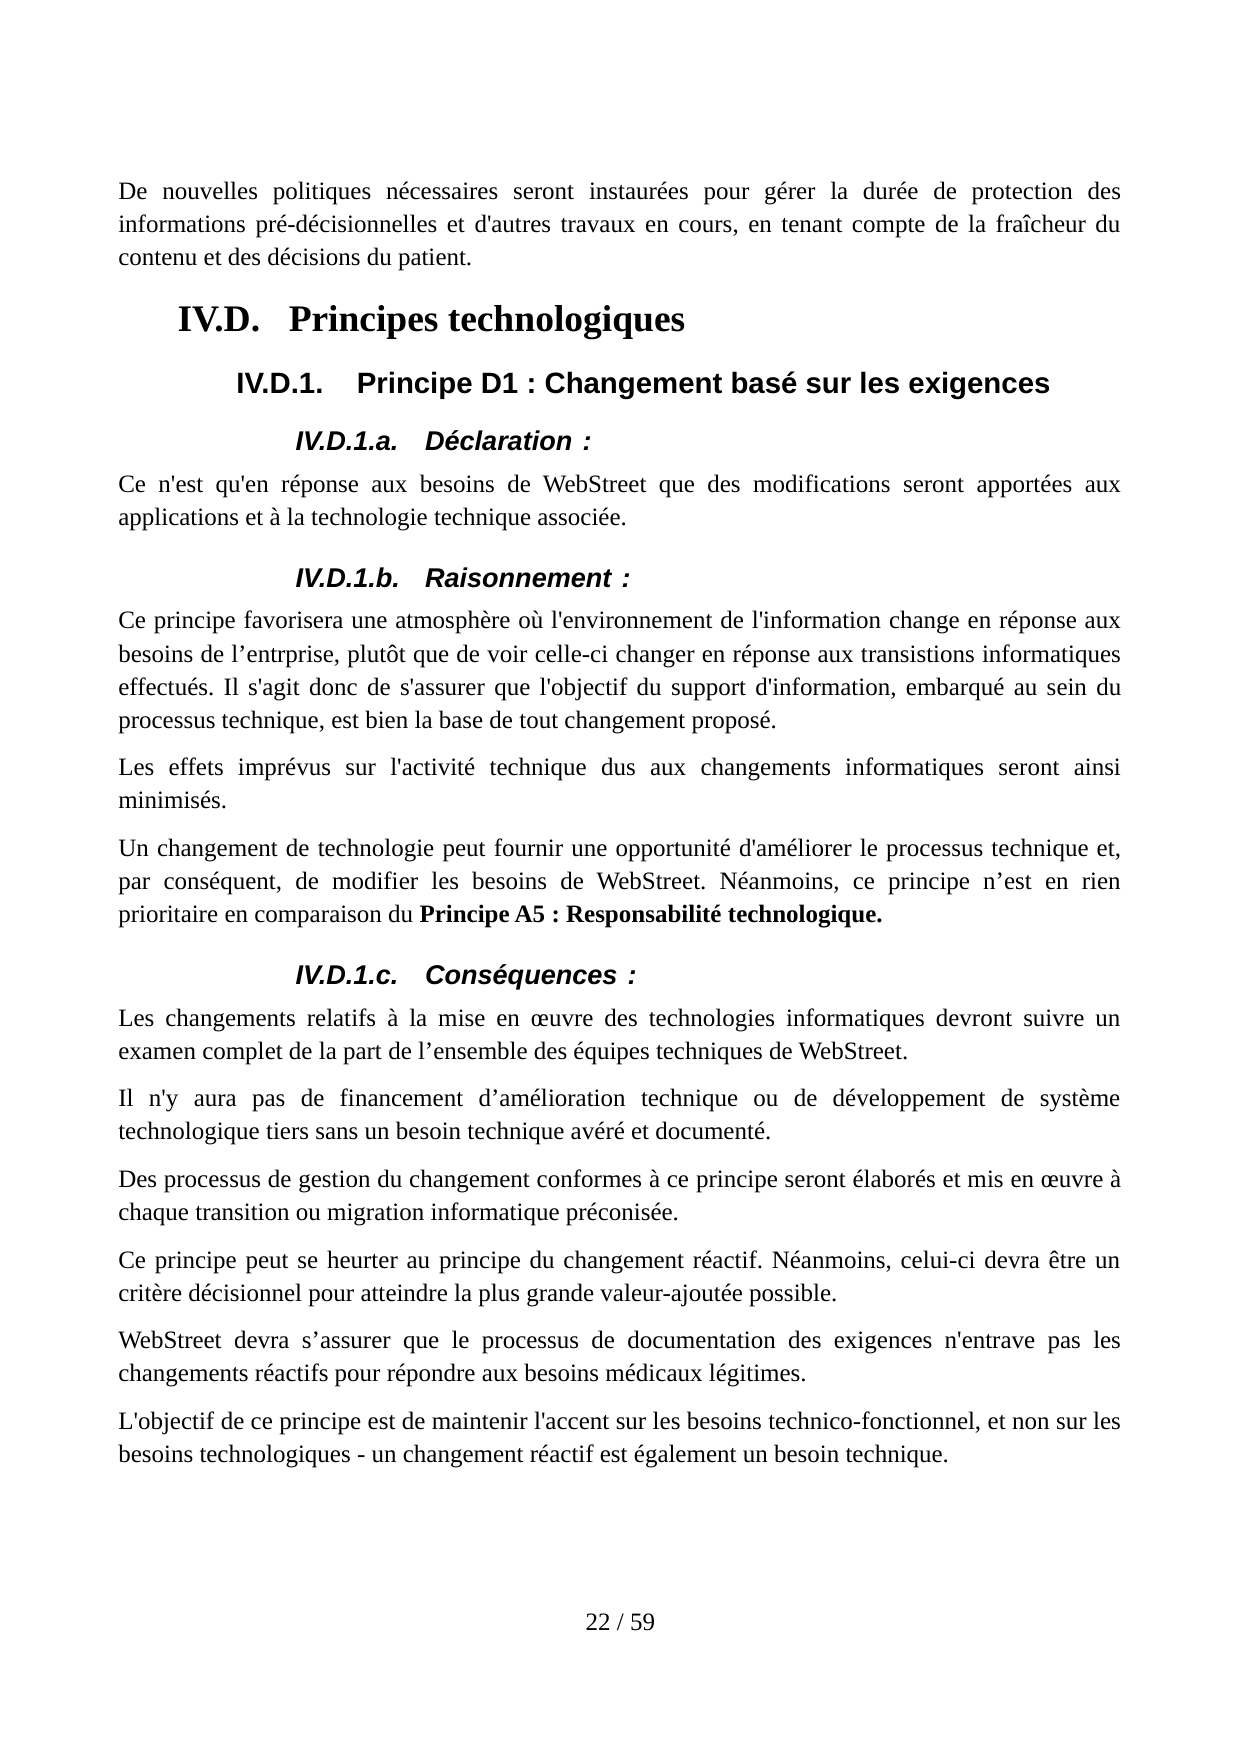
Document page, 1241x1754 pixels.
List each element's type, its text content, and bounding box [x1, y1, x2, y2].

text Ce n'est qu'en réponse aux besoins de WebStreet que des modifications seront apportées aux applications et à la technologie technique associée. [118, 469, 1122, 531]
subtitle Conséquences : [118, 959, 1122, 990]
text L'objectif de ce principe est de maintenir l'accent sur les besoins technico-fonctionnel, et non sur les besoins technologiques - un changement réactif est également un besoin technique. [118, 1406, 1122, 1468]
text Un changement de technologie peut fournir une opportunité d'améliorer le processus technique et, par conséquent, de modifier les besoins de WebStreet. Néanmoins, ce principe n’est en rien prioritaire en comparaison du Principe A5 : Responsabilité technologique. [118, 833, 1122, 928]
text Ce principe favorisera une atmosphère où l'environnement de l'information change en réponse aux besoins de l’entrprise, plutôt que de voir celle-ci changer en réponse aux transistions informatiques effectués. Il s'agit donc de s'assurer que l'objectif du support d'information, embarqué au sein du processus technique, est bien la base de tout changement proposé. [118, 606, 1122, 733]
text WebStreet devra s’assurer que le processus de documentation des exigences n'entrave pas les changements réactifs pour répondre aux besoins médicaux légitimes. [118, 1325, 1122, 1387]
text Ce principe peut se heurter au principe du changement réactif. Néanmoins, celui-ci devra être un critère décisionnel pour atteindre la plus grande valeur-ajoutée possible. [118, 1245, 1122, 1306]
text De nouvelles politiques nécessaires seront instaurées pour gérer la durée de protection des informations pré-décisionnelles et d'autres travaux en cours, en tenant compte de la fraîcheur du contenu et des décisions du patient. [118, 176, 1122, 271]
text Il n'y aura pas de financement d’amélioration technique ou de développement de système technologique tiers sans un besoin technique avéré et documenté. [118, 1083, 1122, 1145]
text Les changements relatifs à la mise en œuvre des technologies informatiques devront suivre un examen complet de la part de l’ensemble des équipes techniques de WebStreet. [118, 1003, 1122, 1064]
text Les effets imprévus sur l'activité technique dus aux changements informatiques seront ainsi minimisés. [118, 752, 1122, 814]
text Des processus de gestion du changement conformes à ce principe seront élaborés et mis en œuvre à chaque transition ou migration informatique préconisée. [118, 1164, 1122, 1226]
subtitle Raisonnement : [118, 562, 1122, 593]
subtitle Déclaration : [118, 425, 1122, 456]
subtitle Principe D1 : Changement basé sur les exigences [118, 366, 1122, 400]
subtitle Principes technologiques [118, 296, 1122, 339]
